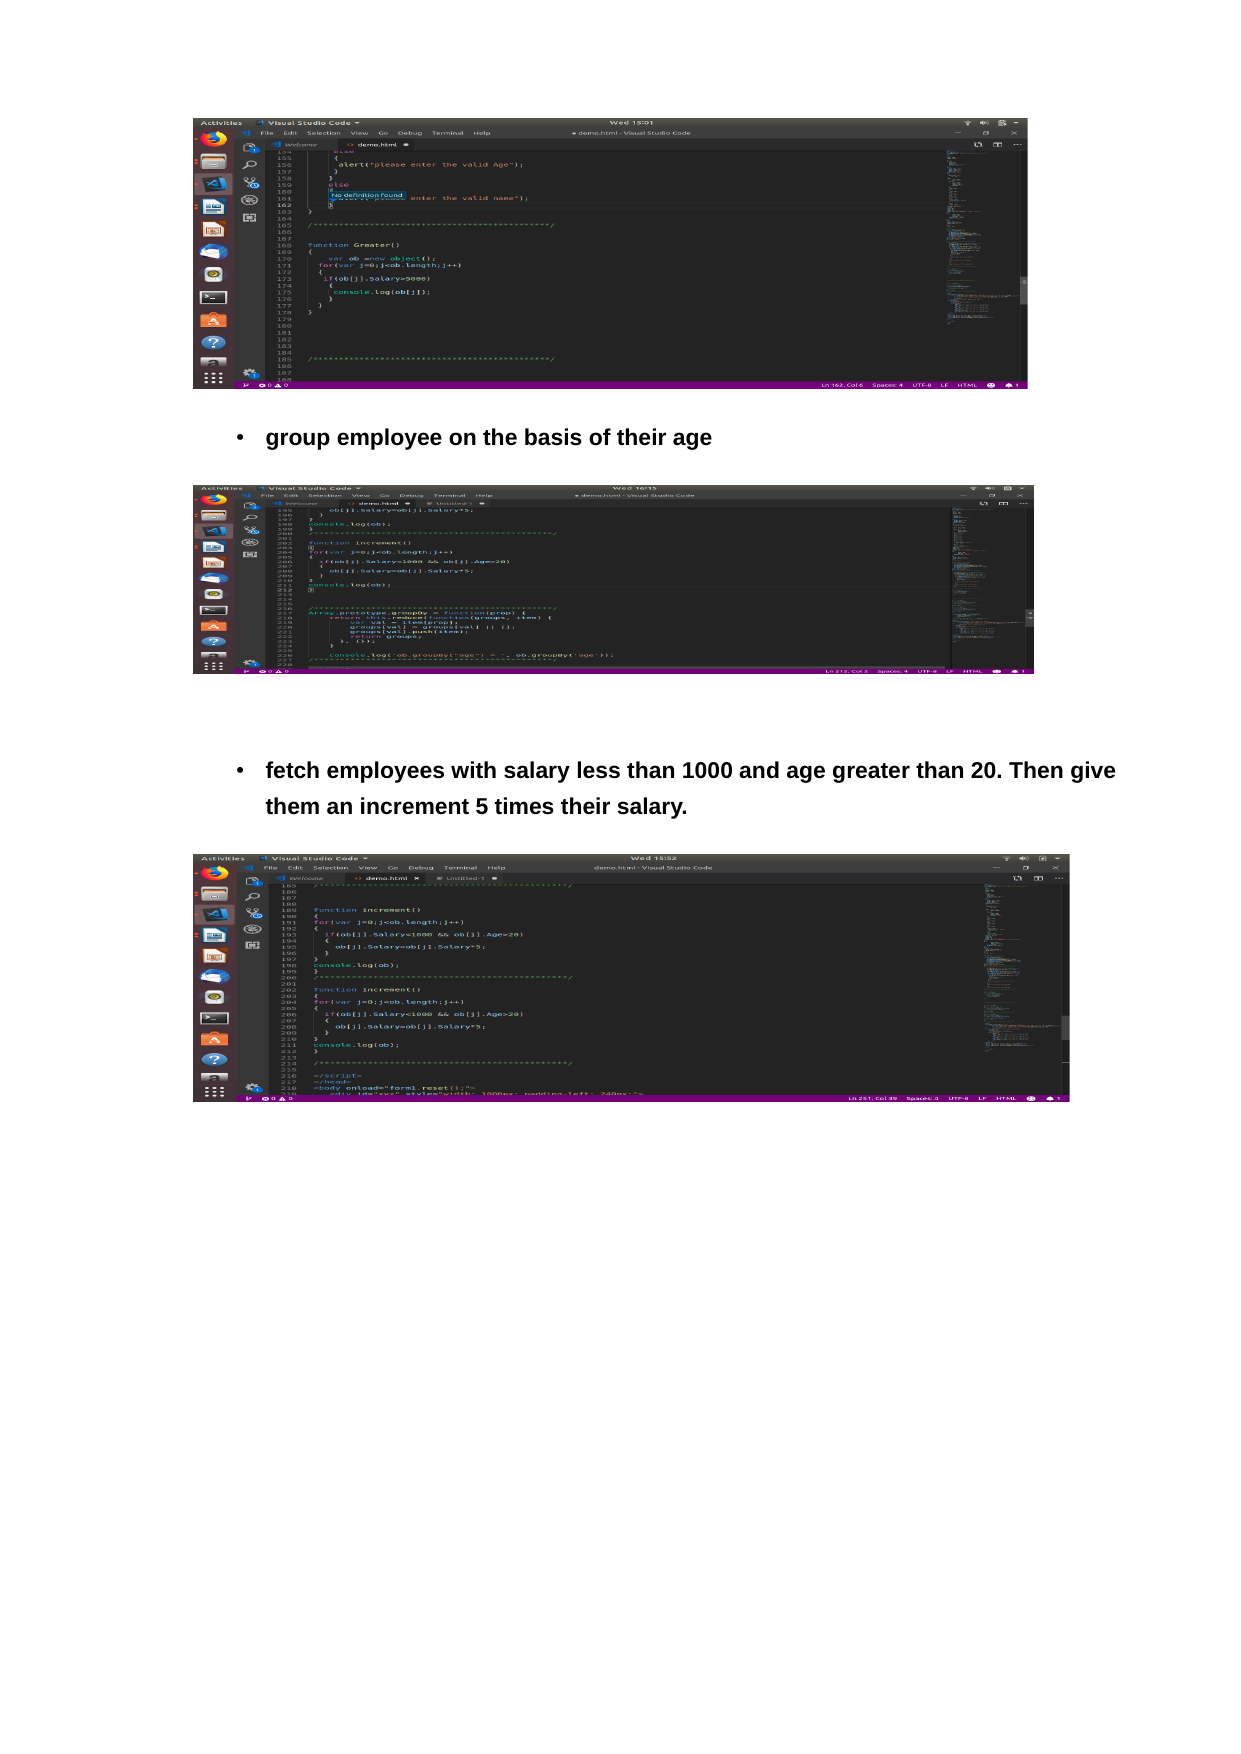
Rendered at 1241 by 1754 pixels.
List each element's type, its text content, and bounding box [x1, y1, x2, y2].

picture [193, 118, 1028, 389]
list fetch employees with salary less than 1000 and age greater than 20. Then give them an increment 5 times their salary. [236, 757, 1122, 819]
picture [193, 485, 1034, 674]
picture [193, 854, 1070, 1102]
list group employee on the basis of their age [236, 424, 1122, 451]
